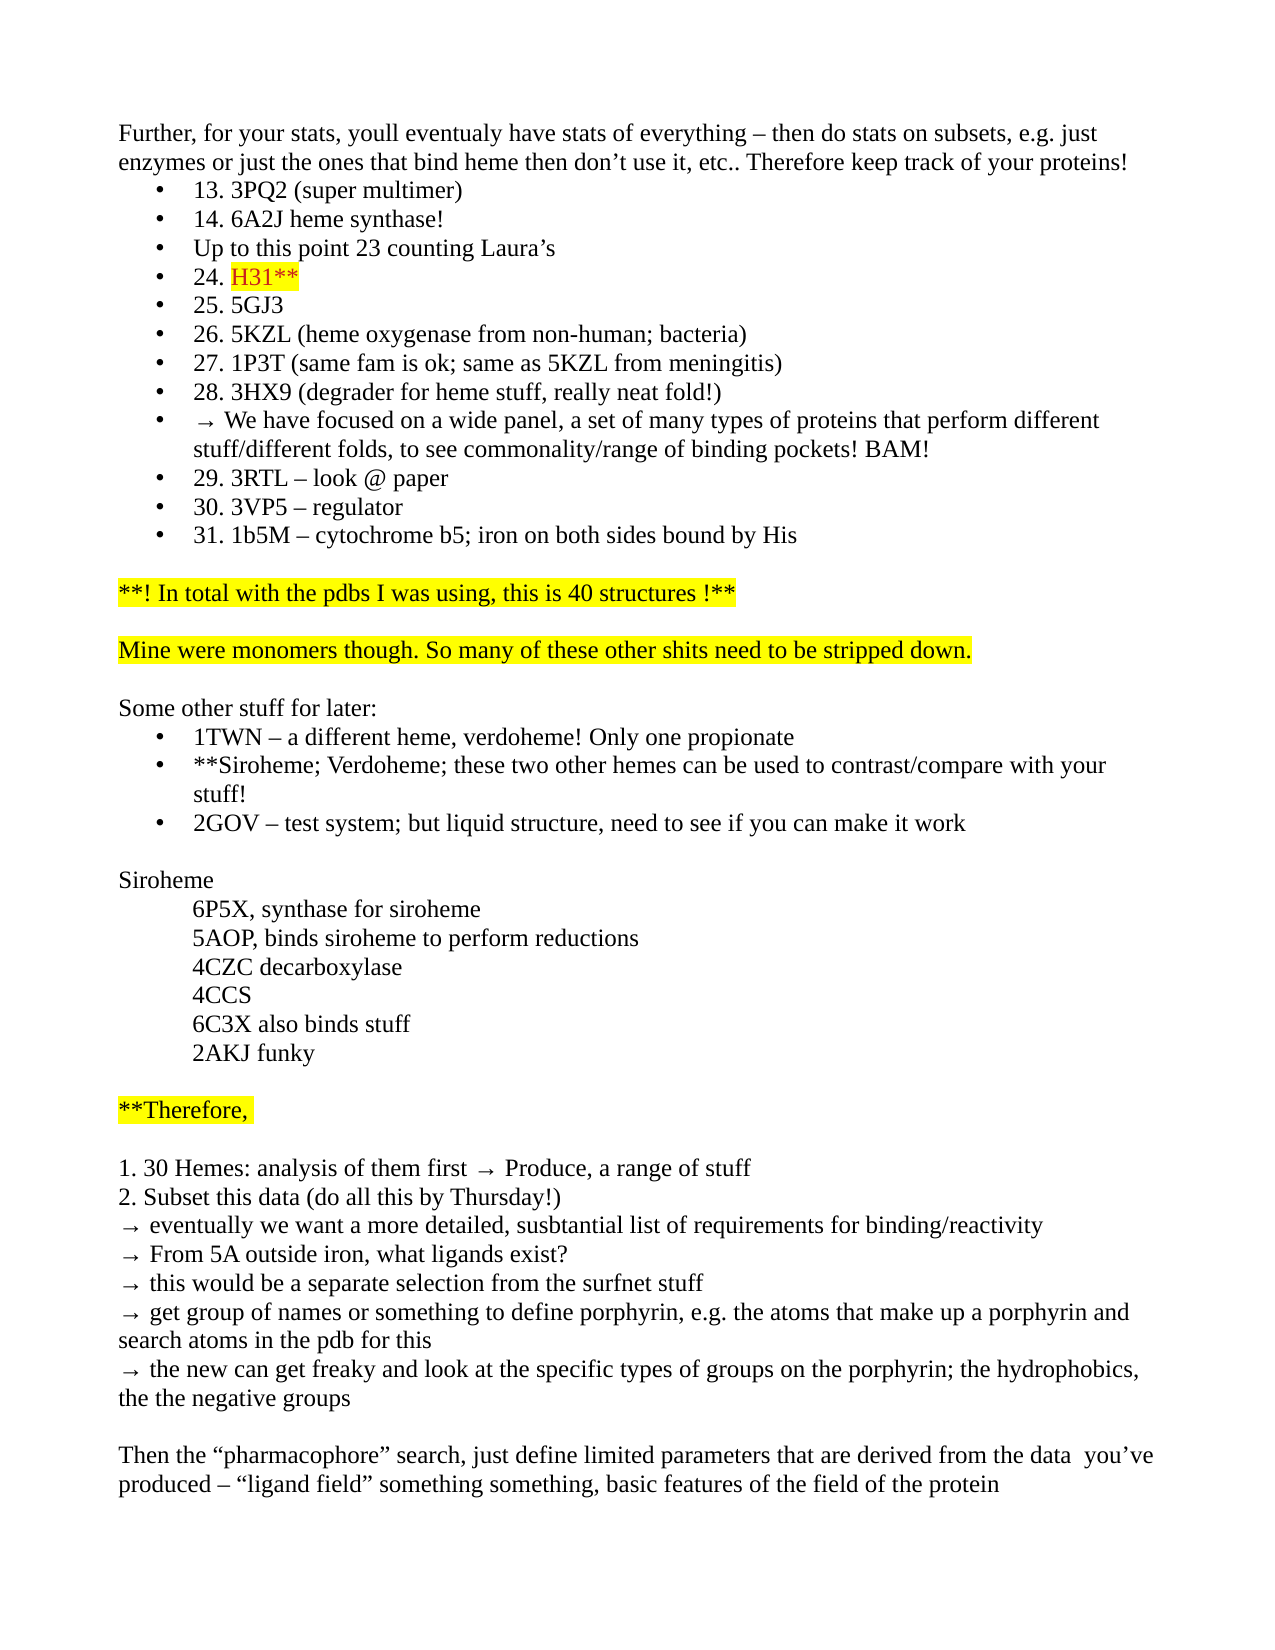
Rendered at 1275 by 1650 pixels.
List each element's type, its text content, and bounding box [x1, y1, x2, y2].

text Then the “pharmacophore” search, just define limited parameters that are derived from the data you’ve produced – “ligand field” something something, basic features of the field of the protein [118, 1441, 1157, 1498]
text → get group of names or something to define porphyrin, e.g. the atoms that make up a porphyrin and search atoms in the pdb for this [118, 1297, 1157, 1354]
text Siroheme [118, 866, 1157, 894]
text 2. Subset this data (do all this by Thursday!) [118, 1182, 1157, 1211]
text → the new can get freaky and look at the specific types of groups on the porphyrin; the hydrophobics, the the negative groups [118, 1354, 1157, 1412]
list → We have focused on a wide panel, a set of many types of proteins that perform different stuff/different folds, to see commonality/range of binding pockets! BAM! [156, 406, 1157, 463]
list 29. 3RTL – look @ paper [156, 463, 1157, 492]
text **Therefore, [118, 1096, 1157, 1124]
text 5AOP, binds siroheme to perform reductions [118, 923, 1157, 952]
list **Siroheme; Verdoheme; these two other hemes can be used to contrast/compare with your stuff! [156, 751, 1157, 808]
list 31. 1b5M – cytochrome b5; iron on both sides bound by His [156, 521, 1157, 549]
list Up to this point 23 counting Laura’s [156, 233, 1157, 262]
list 26. 5KZL (heme oxygenase from non-human; bacteria) [156, 319, 1157, 348]
list 14. 6A2J heme synthase! [156, 204, 1157, 233]
text 4CCS [118, 981, 1157, 1009]
text 6C3X also binds stuff [118, 1009, 1157, 1038]
list 13. 3PQ2 (super multimer) [156, 176, 1157, 204]
text → eventually we want a more detailed, susbtantial list of requirements for binding/reactivity [118, 1211, 1157, 1239]
list 24. H31** [156, 262, 1157, 291]
text Some other stuff for later: [118, 693, 1157, 722]
text 6P5X, synthase for siroheme [118, 894, 1157, 923]
text 1. 30 Hemes: analysis of them first → Produce, a range of stuff [118, 1153, 1157, 1182]
text Mine were monomers though. So many of these other shits need to be stripped down. [118, 636, 1157, 664]
text Further, for your stats, youll eventualy have stats of everything – then do stats on subsets, e.g. just enzymes or just the ones that bind heme then don’t use it, etc.. Therefore keep track of your proteins! [118, 118, 1157, 176]
list 2GOV – test system; but liquid structure, need to see if you can make it work [156, 808, 1157, 837]
list 1TWN – a different heme, verdoheme! Only one propionate [156, 722, 1157, 751]
list 30. 3VP5 – regulator [156, 492, 1157, 521]
text **! In total with the pdbs I was using, this is 40 structures !** [118, 578, 1157, 607]
text 2AKJ funky [118, 1038, 1157, 1067]
text → From 5A outside iron, what ligands exist? [118, 1239, 1157, 1268]
text 4CZC decarboxylase [118, 952, 1157, 981]
list 27. 1P3T (same fam is ok; same as 5KZL from meningitis) [156, 348, 1157, 377]
list 28. 3HX9 (degrader for heme stuff, really neat fold!) [156, 377, 1157, 406]
list 25. 5GJ3 [156, 291, 1157, 319]
text → this would be a separate selection from the surfnet stuff [118, 1268, 1157, 1297]
